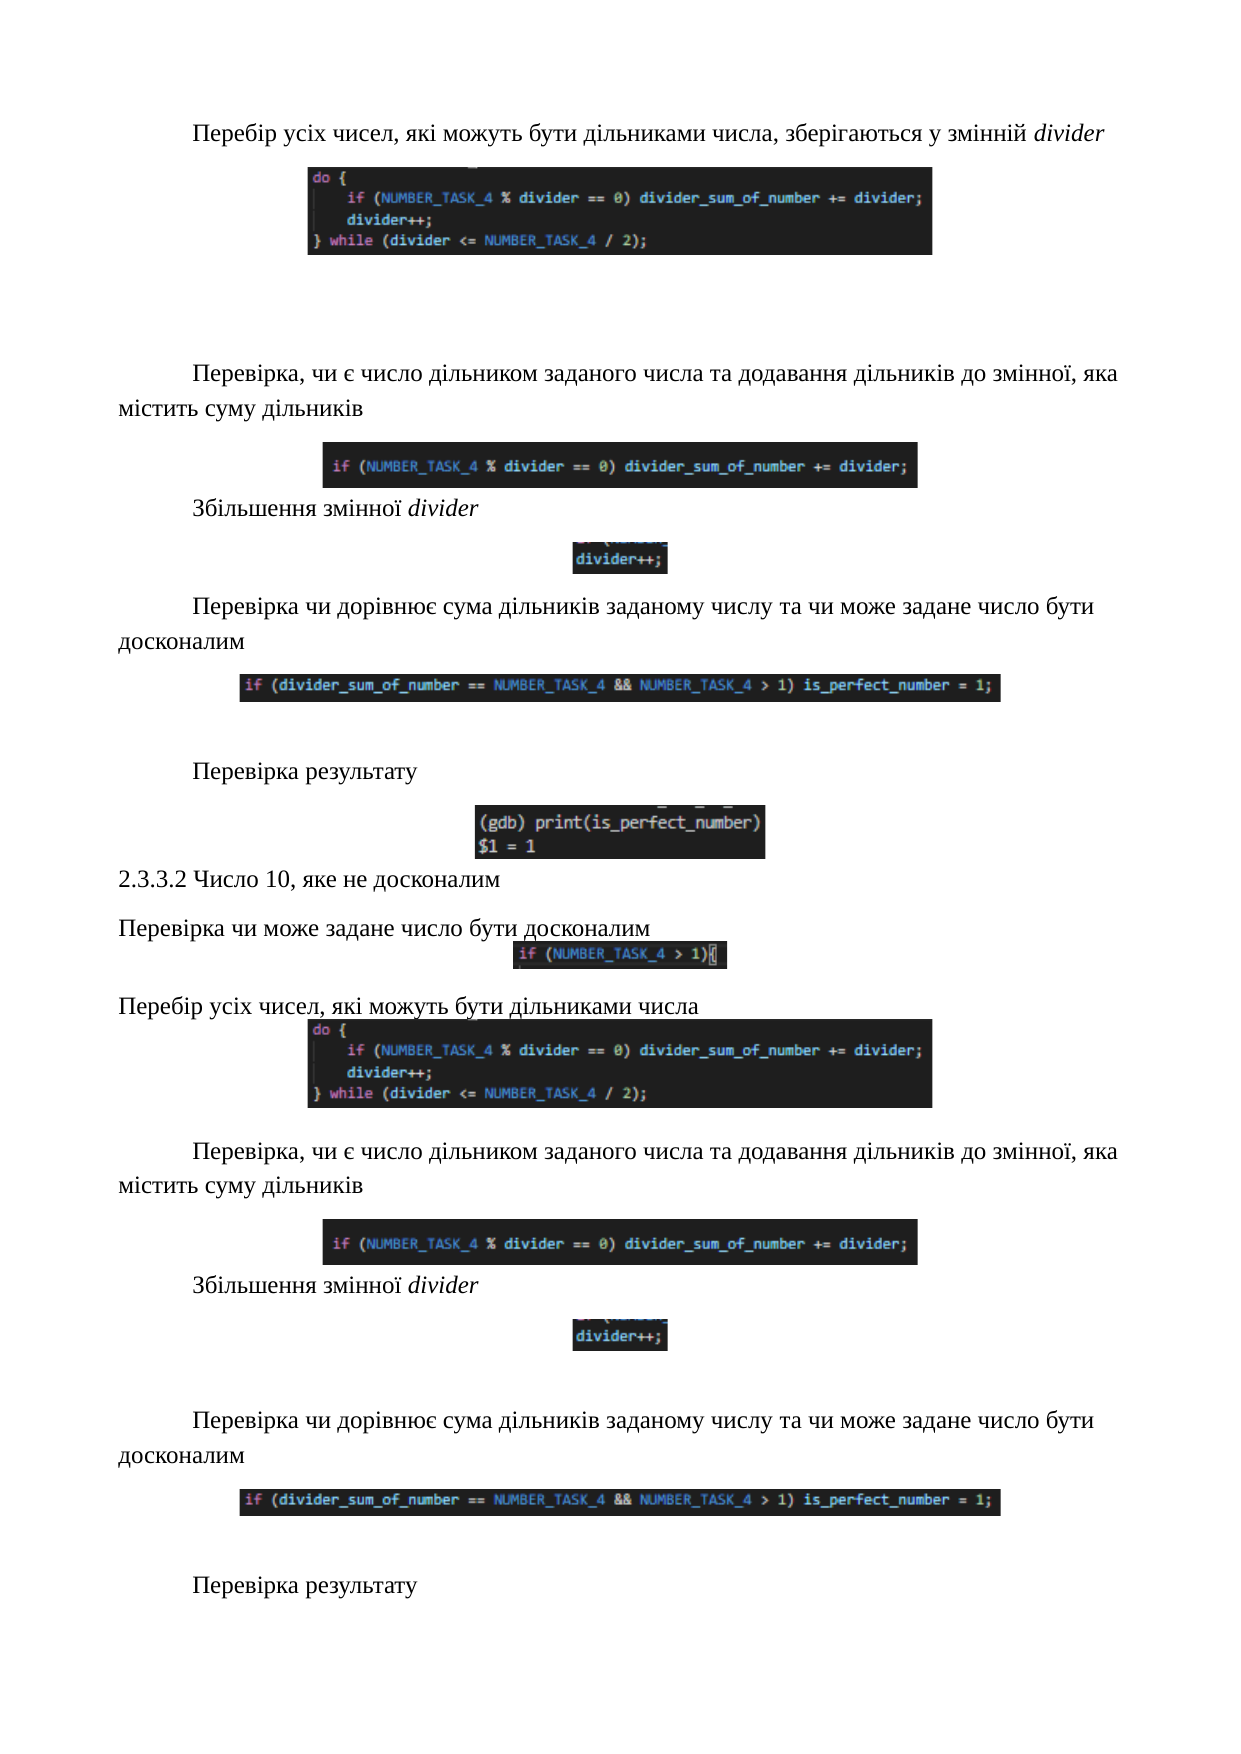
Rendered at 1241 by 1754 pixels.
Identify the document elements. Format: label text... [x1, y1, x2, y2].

text Перевірка, чи є число дільником заданого числа та додавання дільників до змінної, яка містить суму дільників [118, 358, 1122, 422]
picture [572, 1319, 668, 1351]
picture [474, 805, 766, 859]
text Перебір усіх чисел, які можуть бути дільниками числа [118, 991, 1122, 1020]
text Перевірка результату [118, 1571, 1122, 1599]
picture [307, 167, 933, 255]
text Перевірка чи може задане число бути досконалим [118, 913, 1122, 942]
text Перевірка чи дорівнює сума дільників заданому числу та чи може задане число бути досконалим [118, 1406, 1122, 1469]
picture [239, 1489, 1001, 1516]
picture [239, 674, 1001, 702]
picture [307, 1019, 933, 1108]
picture [513, 941, 728, 969]
text Збільшення змінної divider [118, 1219, 1122, 1299]
text Перевірка результату [118, 756, 1122, 785]
text Перебір усіх чисел, які можуть бути дільниками числа, зберігаються у змінній divider [118, 118, 1122, 147]
text 2.3.3.2 Число 10, яке не досконалим [118, 805, 1122, 893]
text Збільшення змінної divider [118, 442, 1122, 522]
picture [572, 542, 668, 574]
picture [322, 442, 918, 488]
picture [322, 1219, 918, 1265]
text Перевірка чи дорівнює сума дільників заданому числу та чи може задане число бути досконалим [118, 591, 1122, 654]
text Перевірка, чи є число дільником заданого числа та додавання дільників до змінної, яка містить суму дільників [118, 1136, 1122, 1199]
